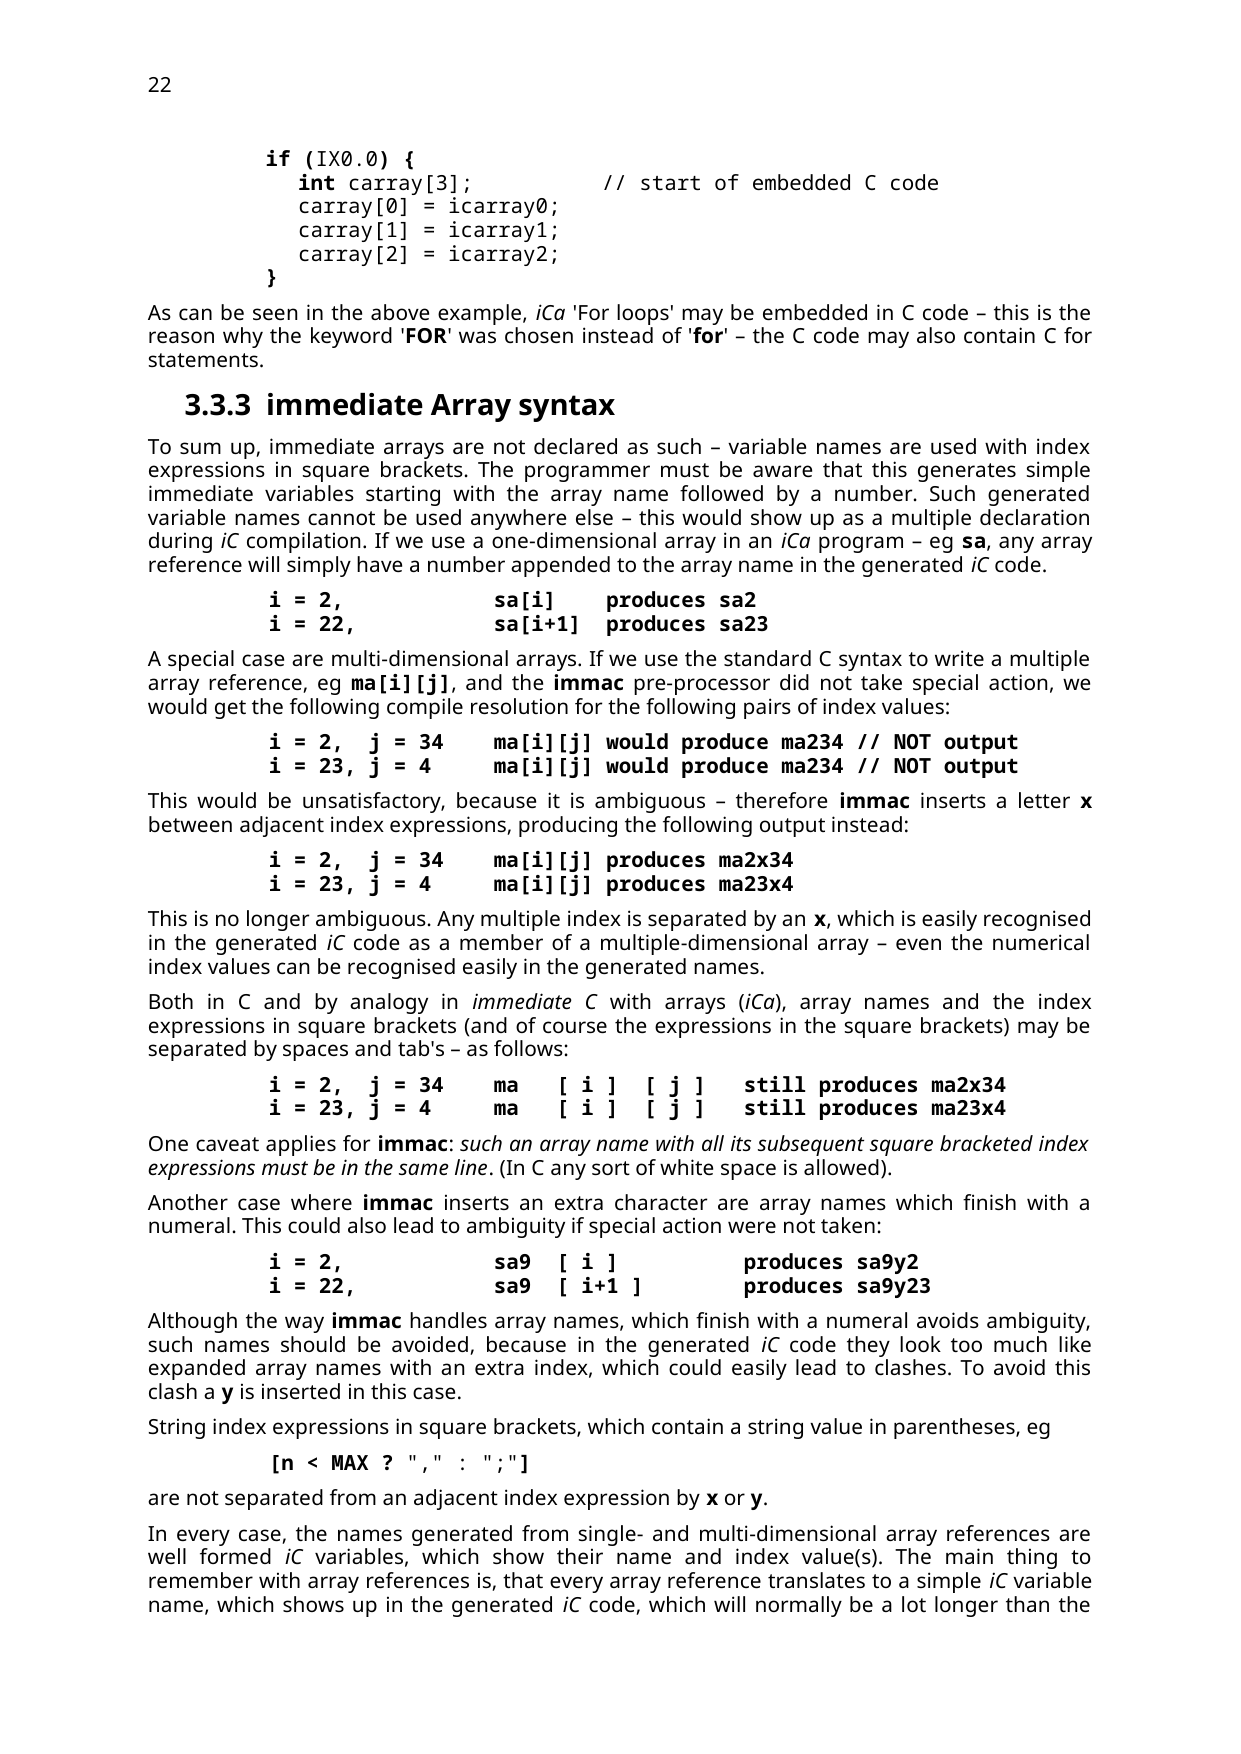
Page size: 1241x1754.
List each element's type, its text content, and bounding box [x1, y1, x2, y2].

text i = 2, j = 34 ma[i][j] produces ma2x34 i = 23, j = 4 ma[i][j] produces ma23x4 [268, 849, 1092, 896]
text In every case, the names generated from single- and multi-dimensional array references are well formed iC variables, which show their name and index value(s). The main thing to remember with array references is, that every array reference translates to a simple iC variable name, which shows up in the generated iC code, which will normally be a lot longer than the [148, 1522, 1092, 1617]
text This would be unsatisfactory, because it is ambiguous – therefore immac inserts a letter x between adjacent index expressions, producing the following output instead: [148, 790, 1092, 837]
subtitle immediate Array syntax [184, 384, 1092, 423]
text if (IX0.0) { int carray[3]; // start of embedded C code carray[0] = icarray0; carray[1] = icarray1; carray[2] = icarray2; } [265, 148, 1092, 289]
text are not separated from an adjacent index expression by x or y. [148, 1487, 1092, 1510]
text Another case where immac inserts an extra character are array names which finish with a numeral. This could also lead to ambiguity if special action were not taken: [148, 1191, 1092, 1239]
text One caveat applies for immac: such an array name with all its subsequent square bracketed index expressions must be in the same line. (In C any sort of white space is allowed). [148, 1132, 1092, 1180]
text Although the way immac handles array names, which finish with a numeral avoids ambiguity, such names should be avoided, because in the generated iC code they look too much like expanded array names with an extra index, which could easily lead to clashes. To avoid this clash a y is inserted in this case. [148, 1309, 1092, 1404]
text [n < MAX ? "," : ";"] [268, 1451, 1092, 1475]
text This is no longer ambiguous. Any multiple index is separated by an x, which is easily recognised in the generated iC code as a member of a multiple-dimensional array – even the numerical index values can be recognised easily in the generated names. [148, 908, 1092, 979]
text Both in C and by analogy in immediate C with arrays (iCa), array names and the index expressions in square brackets (and of course the expressions in the square brackets) may be separated by spaces and tab's – as follows: [148, 991, 1092, 1062]
text To sum up, immediate arrays are not declared as such – variable names are used with index expressions in square brackets. The programmer must be aware that this generates simple immediate variables starting with the array name followed by a number. Such generated variable names cannot be used anywhere else – this would show up as a multiple declaration during iC compilation. If we use a one-dimensional array in an iCa program – eg sa, any array reference will simply have a number appended to the array name in the generated iC code. [148, 435, 1092, 577]
text i = 2, sa[i] produces sa2 i = 22, sa[i+1] produces sa23 [268, 589, 1092, 636]
text A special case are multi-dimensional arrays. If we use the standard C syntax to write a multiple array reference, eg ma[i][j], and the immac pre-processor did not take special action, we would get the following compile resolution for the following pairs of index values: [148, 648, 1092, 719]
text i = 2, sa9 [ i ] produces sa9y2 i = 22, sa9 [ i+1 ] produces sa9y23 [268, 1251, 1092, 1298]
text i = 2, j = 34 ma [ i ] [ j ] still produces ma2x34 i = 23, j = 4 ma [ i ] [ j ] still produces ma23x4 [268, 1073, 1092, 1121]
text i = 2, j = 34 ma[i][j] would produce ma234 // NOT output i = 23, j = 4 ma[i][j] would produce ma234 // NOT output [268, 731, 1092, 778]
text String index expressions in square brackets, which contain a string value in parentheses, eg [148, 1416, 1092, 1439]
text As can be seen in the above example, iCa 'For loops' may be embedded in C code – this is the reason why the keyword 'FOR' was chosen instead of 'for' – the C code may also contain C for statements. [148, 301, 1092, 372]
